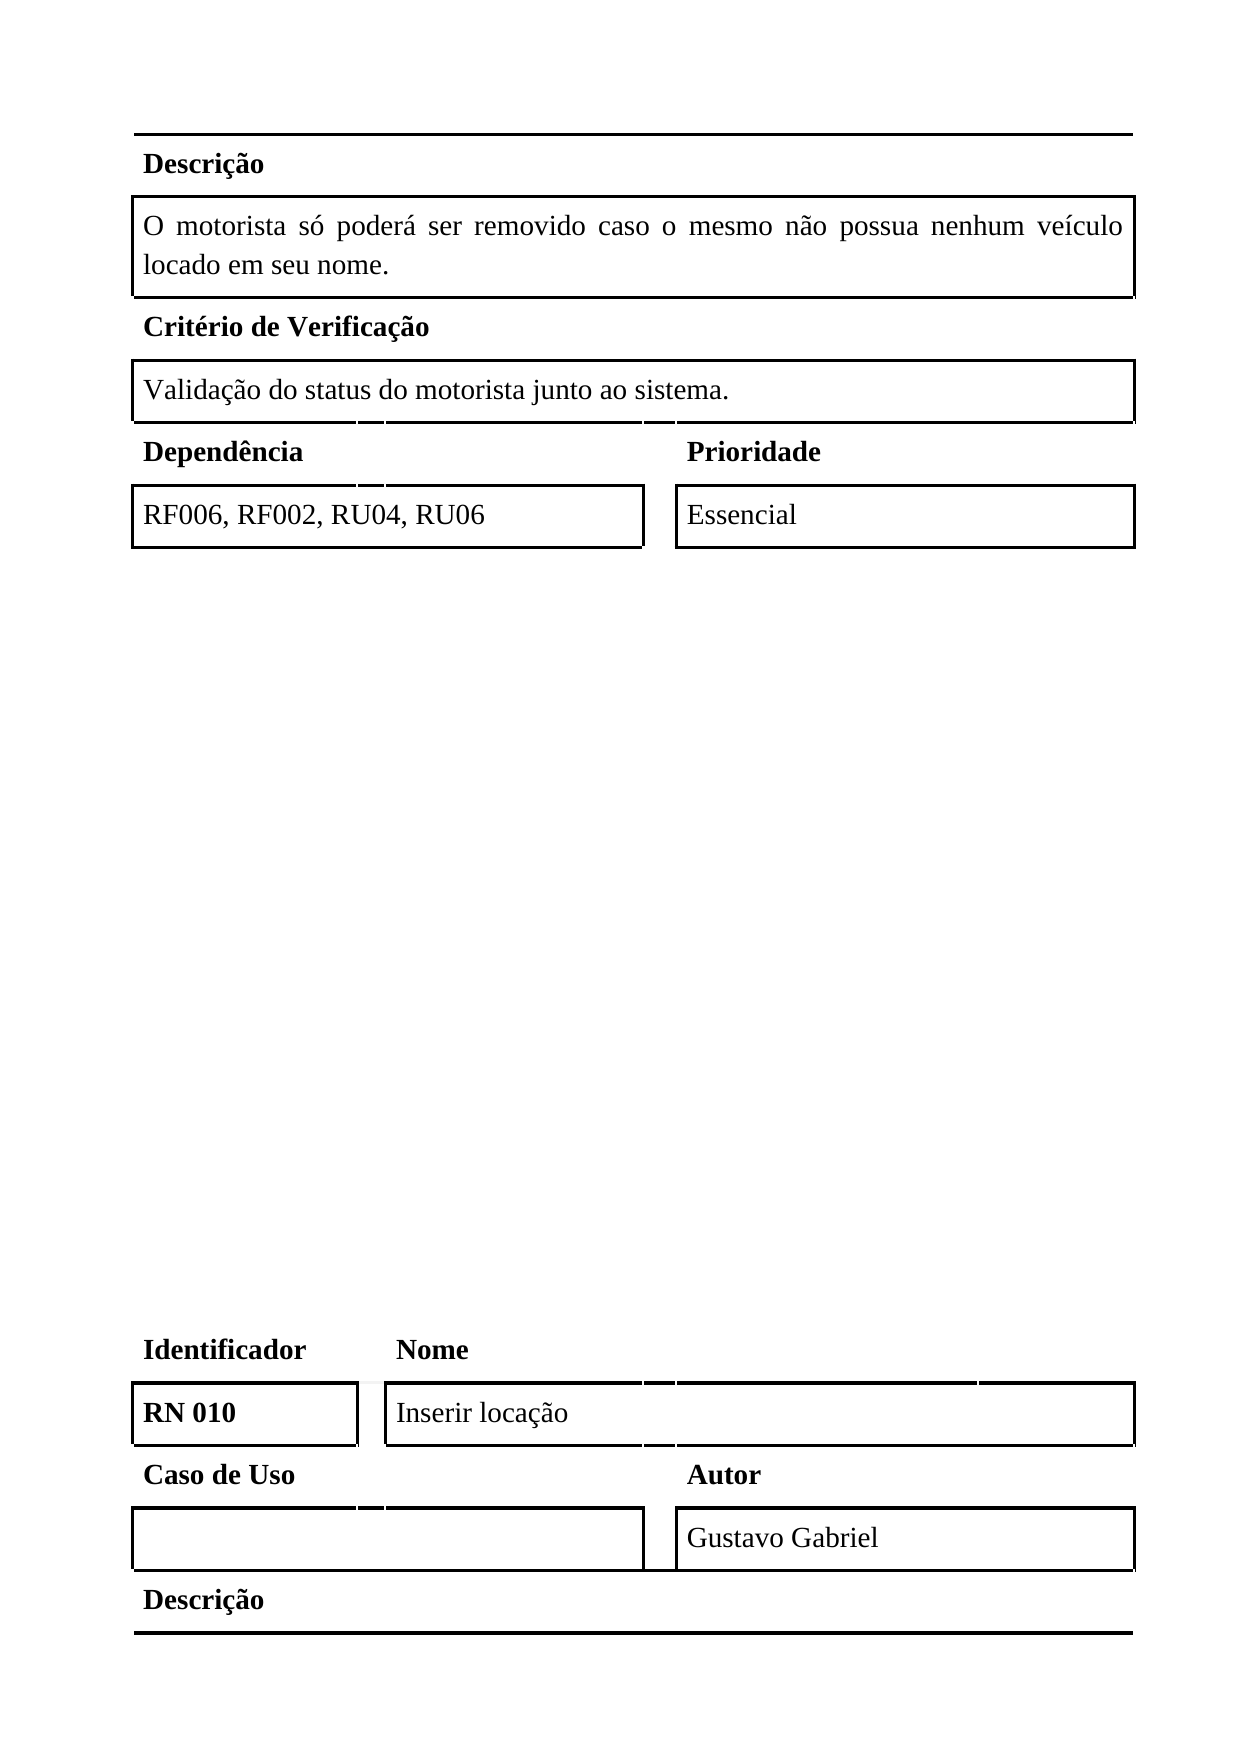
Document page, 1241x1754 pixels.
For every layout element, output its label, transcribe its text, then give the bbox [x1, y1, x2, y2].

table_cell [645, 1510, 675, 1569]
table_header [644, 1322, 675, 1381]
table_cell Gustavo Gabriel [678, 1510, 1133, 1569]
table_cell Essencial [678, 487, 1133, 546]
table_cell Inserir locação [387, 1385, 1133, 1444]
table_cell [359, 1384, 384, 1444]
table_cell [134, 1510, 642, 1569]
table_cell RN 010 [134, 1385, 356, 1444]
table_cell [644, 1447, 675, 1506]
table_cell Prioridade [677, 424, 1133, 483]
table_header [358, 1322, 384, 1381]
table_cell Descrição [134, 136, 1133, 195]
table_cell [645, 487, 675, 546]
table_cell Critério de Verificação [134, 299, 1133, 358]
table_header Nome [386, 1322, 642, 1381]
table_cell [644, 424, 675, 483]
table_cell Caso de Uso [134, 1447, 356, 1506]
table_cell Autor [677, 1447, 1133, 1506]
table_header [979, 1322, 1133, 1381]
table_cell [358, 424, 384, 483]
table_header Identificador [134, 1322, 356, 1381]
table_cell [358, 1446, 384, 1506]
table_cell Descrição [134, 1572, 1133, 1631]
table_header [677, 1322, 977, 1381]
table_cell RF006, RF002, RU04, RU06 [134, 487, 642, 546]
table_cell [386, 1447, 642, 1506]
table_cell O motorista só poderá ser removido caso o mesmo não possua nenhum veículo locado em seu nome. [134, 198, 1133, 296]
table_cell Validação do status do motorista junto ao sistema. [134, 362, 1133, 421]
table_cell [386, 424, 642, 483]
table_cell Dependência [134, 424, 356, 483]
